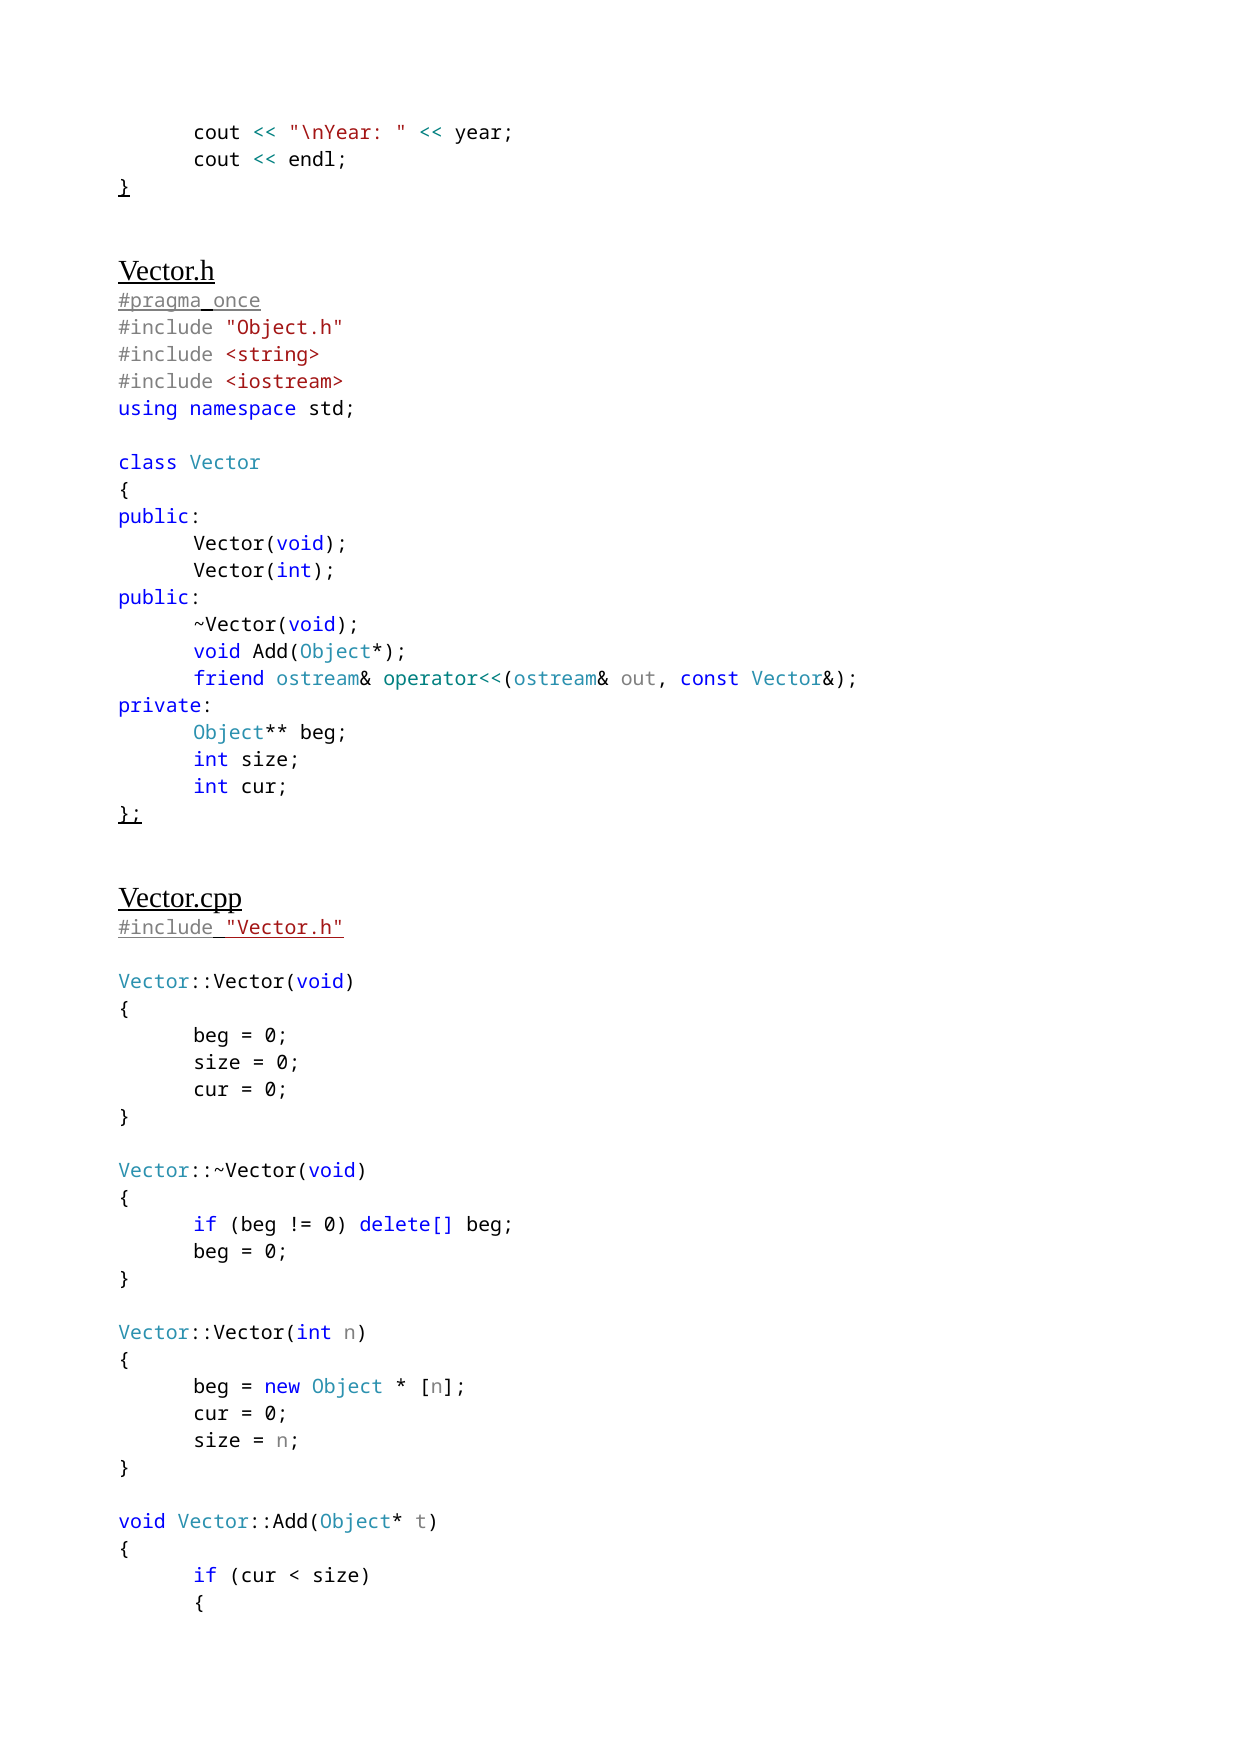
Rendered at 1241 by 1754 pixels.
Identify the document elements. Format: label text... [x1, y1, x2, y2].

text } [118, 1264, 1122, 1291]
text void Add(Object*); [118, 637, 1122, 664]
text { [118, 994, 1122, 1022]
text beg = 0; [118, 1237, 1122, 1264]
text { [118, 475, 1122, 502]
text Vector.h [118, 253, 1122, 287]
text { [118, 1534, 1122, 1561]
text { [118, 1588, 1122, 1615]
text #include "Object.h" [118, 313, 1122, 341]
text beg = new Object * [n]; [118, 1372, 1122, 1399]
text Vector(void); [118, 529, 1122, 556]
text if (cur < size) [118, 1561, 1122, 1588]
text Vector::Vector(int n) [118, 1318, 1122, 1345]
text void Vector::Add(Object* t) [118, 1507, 1122, 1534]
text #include <iostream> [118, 367, 1122, 394]
text Vector.cpp [118, 880, 1122, 914]
text Vector(int); [118, 556, 1122, 583]
text size = n; [118, 1426, 1122, 1453]
text using namespace std; [118, 394, 1122, 421]
text size = 0; [118, 1048, 1122, 1076]
text cur = 0; [118, 1076, 1122, 1102]
text ~Vector(void); [118, 610, 1122, 637]
text #include <string> [118, 341, 1122, 367]
text class Vector [118, 448, 1122, 475]
text cur = 0; [118, 1399, 1122, 1426]
text private: [118, 691, 1122, 718]
text } [118, 172, 1122, 199]
text Object** beg; [118, 718, 1122, 745]
text cout << "\nYear: " << year; [118, 118, 1122, 145]
text #pragma once [118, 287, 1122, 313]
text Vector::Vector(void) [118, 968, 1122, 994]
text friend ostream& operator<<(ostream& out, const Vector&); [118, 664, 1122, 691]
text public: [118, 583, 1122, 610]
text } [118, 1102, 1122, 1129]
text int cur; [118, 772, 1122, 799]
text if (beg != 0) delete[] beg; [118, 1210, 1122, 1237]
text cout << endl; [118, 145, 1122, 172]
text Vector::~Vector(void) [118, 1156, 1122, 1183]
text { [118, 1183, 1122, 1210]
text } [118, 1453, 1122, 1480]
text { [118, 1345, 1122, 1372]
text #include "Vector.h" [118, 914, 1122, 941]
text int size; [118, 745, 1122, 772]
text beg = 0; [118, 1022, 1122, 1048]
text public: [118, 502, 1122, 529]
text }; [118, 799, 1122, 826]
